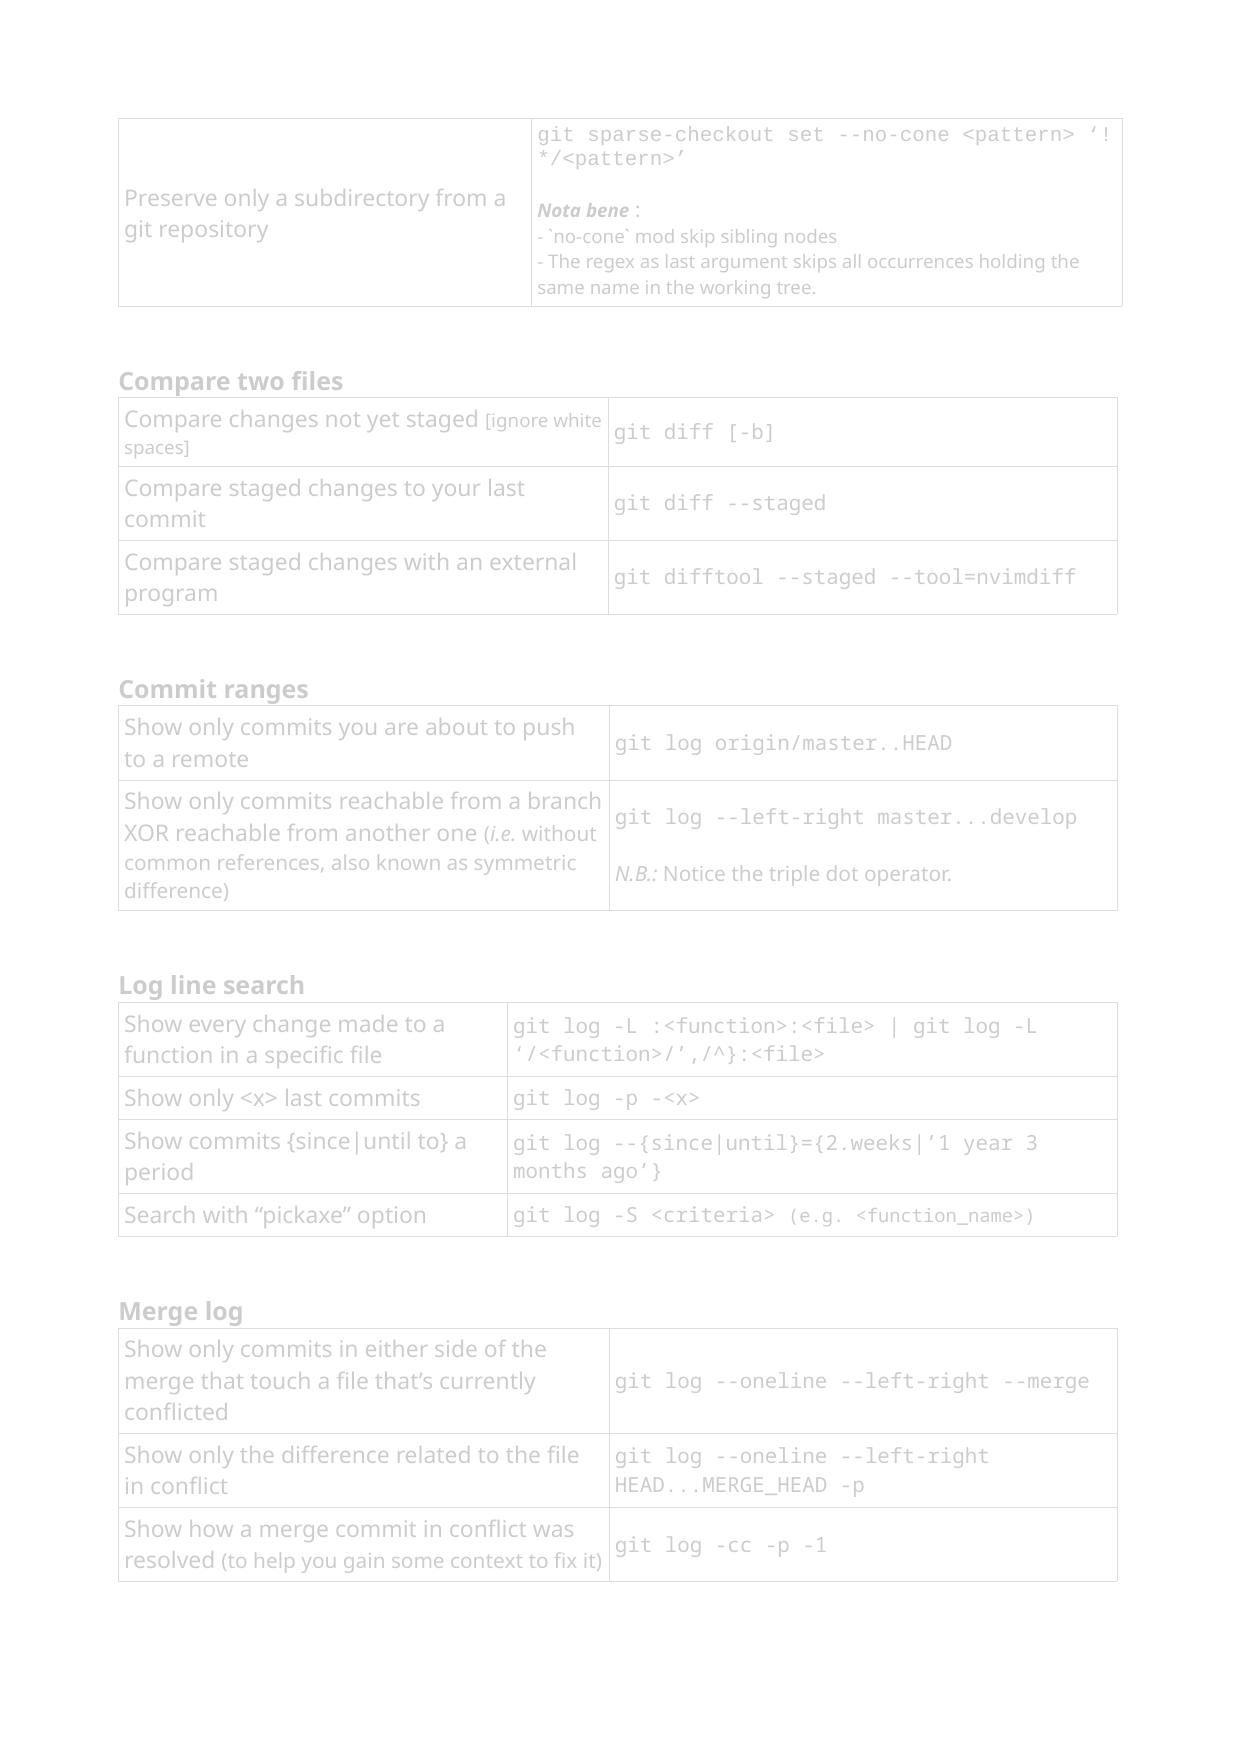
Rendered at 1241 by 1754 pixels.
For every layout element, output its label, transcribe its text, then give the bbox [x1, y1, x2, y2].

table_header git log origin/master..HEAD [610, 706, 1117, 779]
table_cell git log --{since|until}={2.weeks|’1 year 3 months ago’} [508, 1120, 1117, 1193]
table_cell Show commits {since|until to} a period [119, 1120, 507, 1193]
table_cell Preserve only a subdirectory from a git repository [119, 119, 531, 306]
table_cell Show only commits reachable from a branch XOR reachable from another one (i.e. without common references, also known as symmetric difference) [119, 781, 609, 910]
table_cell Show how a merge commit in conflict was resolved (to help you gain some context to fix it) [119, 1508, 609, 1581]
table_cell Compare staged changes to your last commit [119, 467, 608, 540]
text Compare two files [118, 363, 1122, 397]
text Commit ranges [118, 671, 1122, 705]
table_header git diff [-b] [609, 398, 1117, 466]
text Log line search [118, 968, 1122, 1002]
table_cell Compare staged changes with an external program [119, 541, 608, 614]
table_cell Search with “pickaxe” option [119, 1194, 507, 1236]
table_header Show only commits in either side of the merge that touch a file that’s currently conflicted [119, 1329, 609, 1433]
table_cell git log -S <criteria> (e.g. <function_name>) [508, 1194, 1117, 1236]
table_header Show only commits you are about to push to a remote [119, 706, 609, 779]
table_cell Show only <x> last commits [119, 1077, 507, 1119]
table_header Compare changes not yet staged [ignore white spaces] [119, 398, 608, 466]
table_cell git log -cc -p -1 [610, 1508, 1117, 1581]
table_header Show every change made to a function in a specific file [119, 1003, 507, 1076]
table_cell git log -p -<x> [508, 1077, 1117, 1119]
table_cell git log --left-right master...develop N.B.: Notice the triple dot operator. [610, 781, 1117, 910]
text Merge log [118, 1293, 1122, 1327]
table_cell git diff --staged [609, 467, 1117, 540]
table_header git log -L :<function>:<file> | git log -L ‘/<function>/’,/^}:<file> [508, 1003, 1117, 1076]
table_cell git difftool --staged --tool=nvimdiff [609, 541, 1117, 614]
table_cell git log --oneline --left-right HEAD...MERGE_HEAD -p [610, 1434, 1117, 1507]
table_cell Show only the difference related to the file in conflict [119, 1434, 609, 1507]
table_header git log --oneline --left-right --merge [610, 1329, 1117, 1433]
table_cell git sparse-checkout set --no-cone <pattern> ‘!*/<pattern>’ Nota bene : - `no-cone` mod skip sibling nodes - The regex as last argument skips all occurrences holding the same name in the working tree. [532, 119, 1122, 306]
